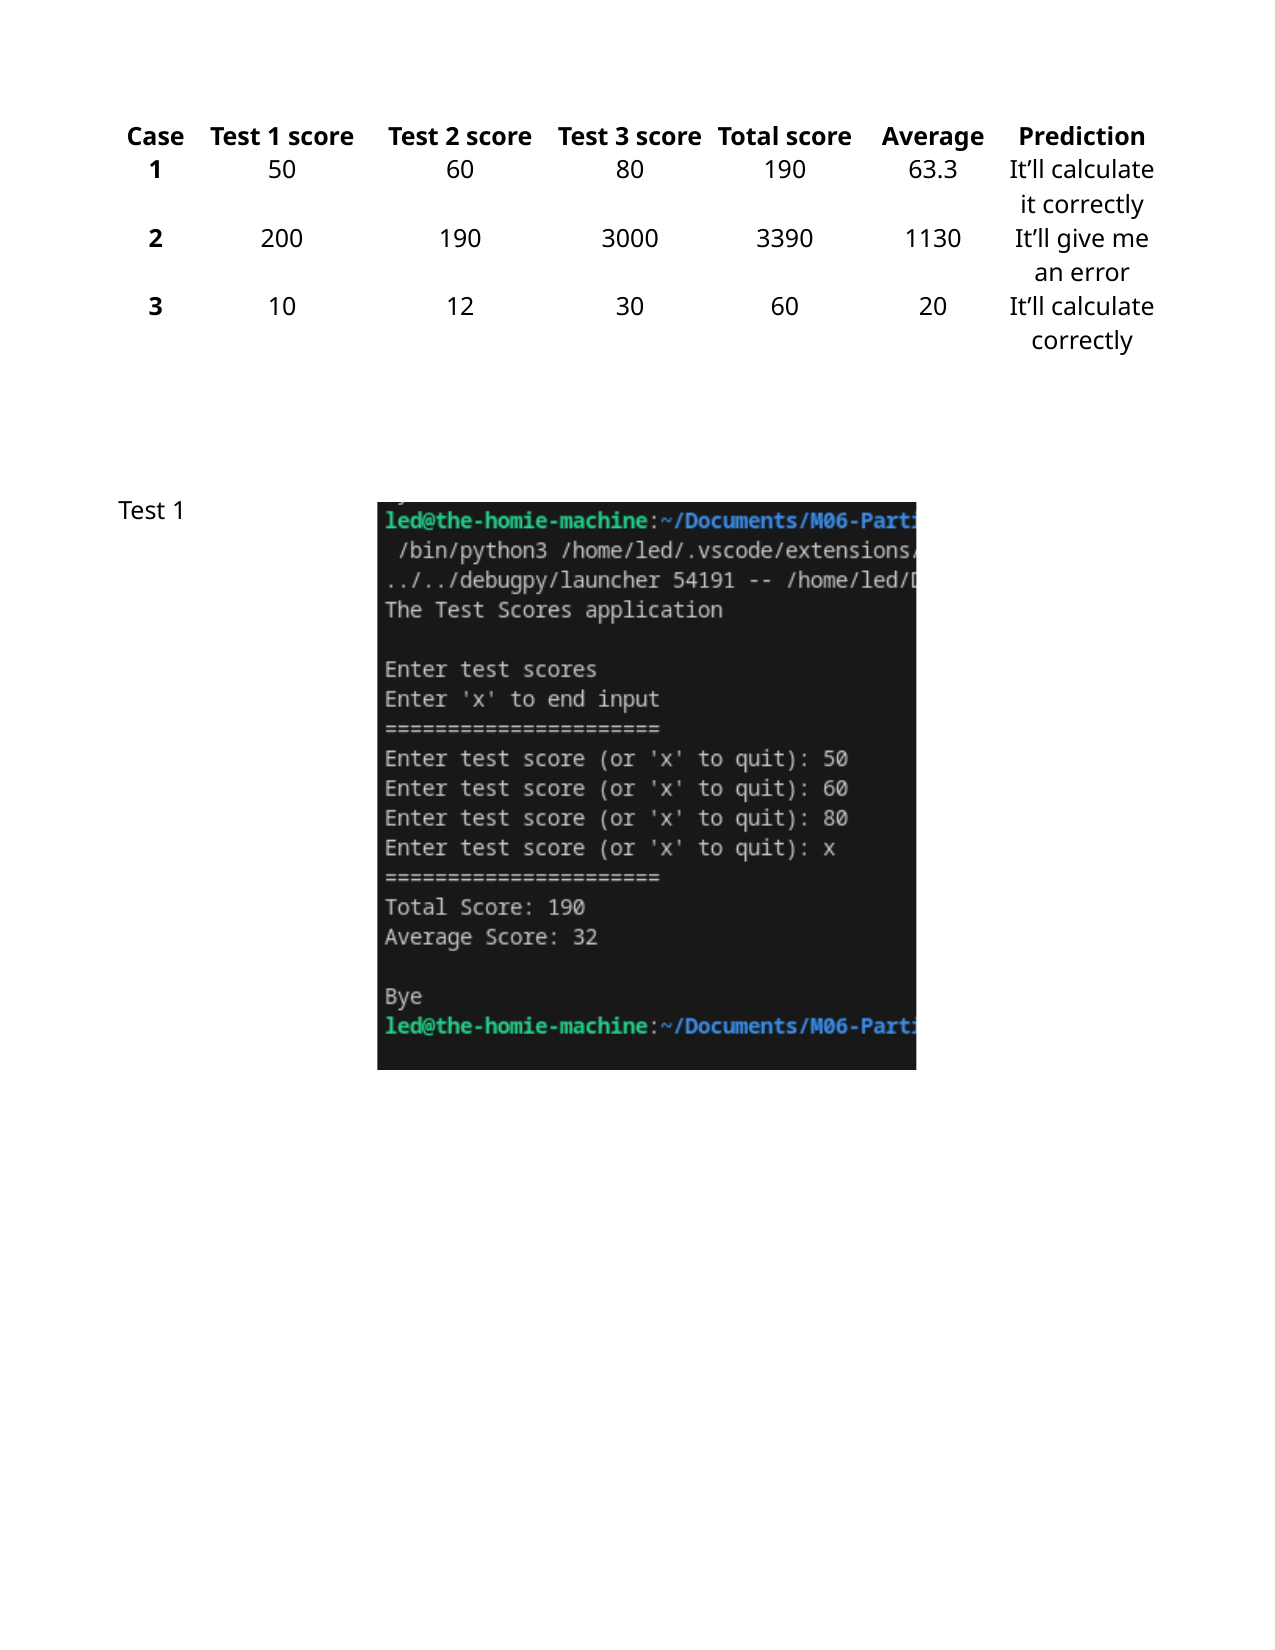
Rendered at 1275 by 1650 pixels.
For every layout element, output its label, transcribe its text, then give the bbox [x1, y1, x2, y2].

text Test 1 [118, 493, 1157, 1276]
table_cell 63.3 [859, 152, 1007, 220]
table_cell It’ll calculate it correctly [1007, 152, 1157, 220]
table_cell 60 [371, 152, 549, 220]
table_cell It’ll calculate correctly [1007, 289, 1157, 357]
table_cell 2 [118, 220, 193, 288]
table_header Case [118, 118, 193, 152]
table_cell 3390 [711, 220, 859, 288]
table_cell 200 [193, 220, 371, 288]
table_header Prediction [1007, 118, 1157, 152]
table_cell 3 [118, 289, 193, 357]
table_header Total score [711, 118, 859, 152]
table_cell 30 [549, 289, 711, 357]
table_cell 50 [193, 152, 371, 220]
table_header Test 2 score [371, 118, 549, 152]
table_cell 80 [549, 152, 711, 220]
table_header Test 3 score [549, 118, 711, 152]
table_cell 20 [859, 289, 1007, 357]
table_cell 3000 [549, 220, 711, 288]
table_cell 60 [711, 289, 859, 357]
table_header Average [859, 118, 1007, 152]
table_cell 1130 [859, 220, 1007, 288]
table_cell 190 [371, 220, 549, 288]
table_cell 190 [711, 152, 859, 220]
table_cell 12 [371, 289, 549, 357]
table_cell 10 [193, 289, 371, 357]
table_cell 1 [118, 152, 193, 220]
table_cell It’ll give me an error [1007, 220, 1157, 288]
picture [377, 502, 917, 1070]
table_header Test 1 score [193, 118, 371, 152]
